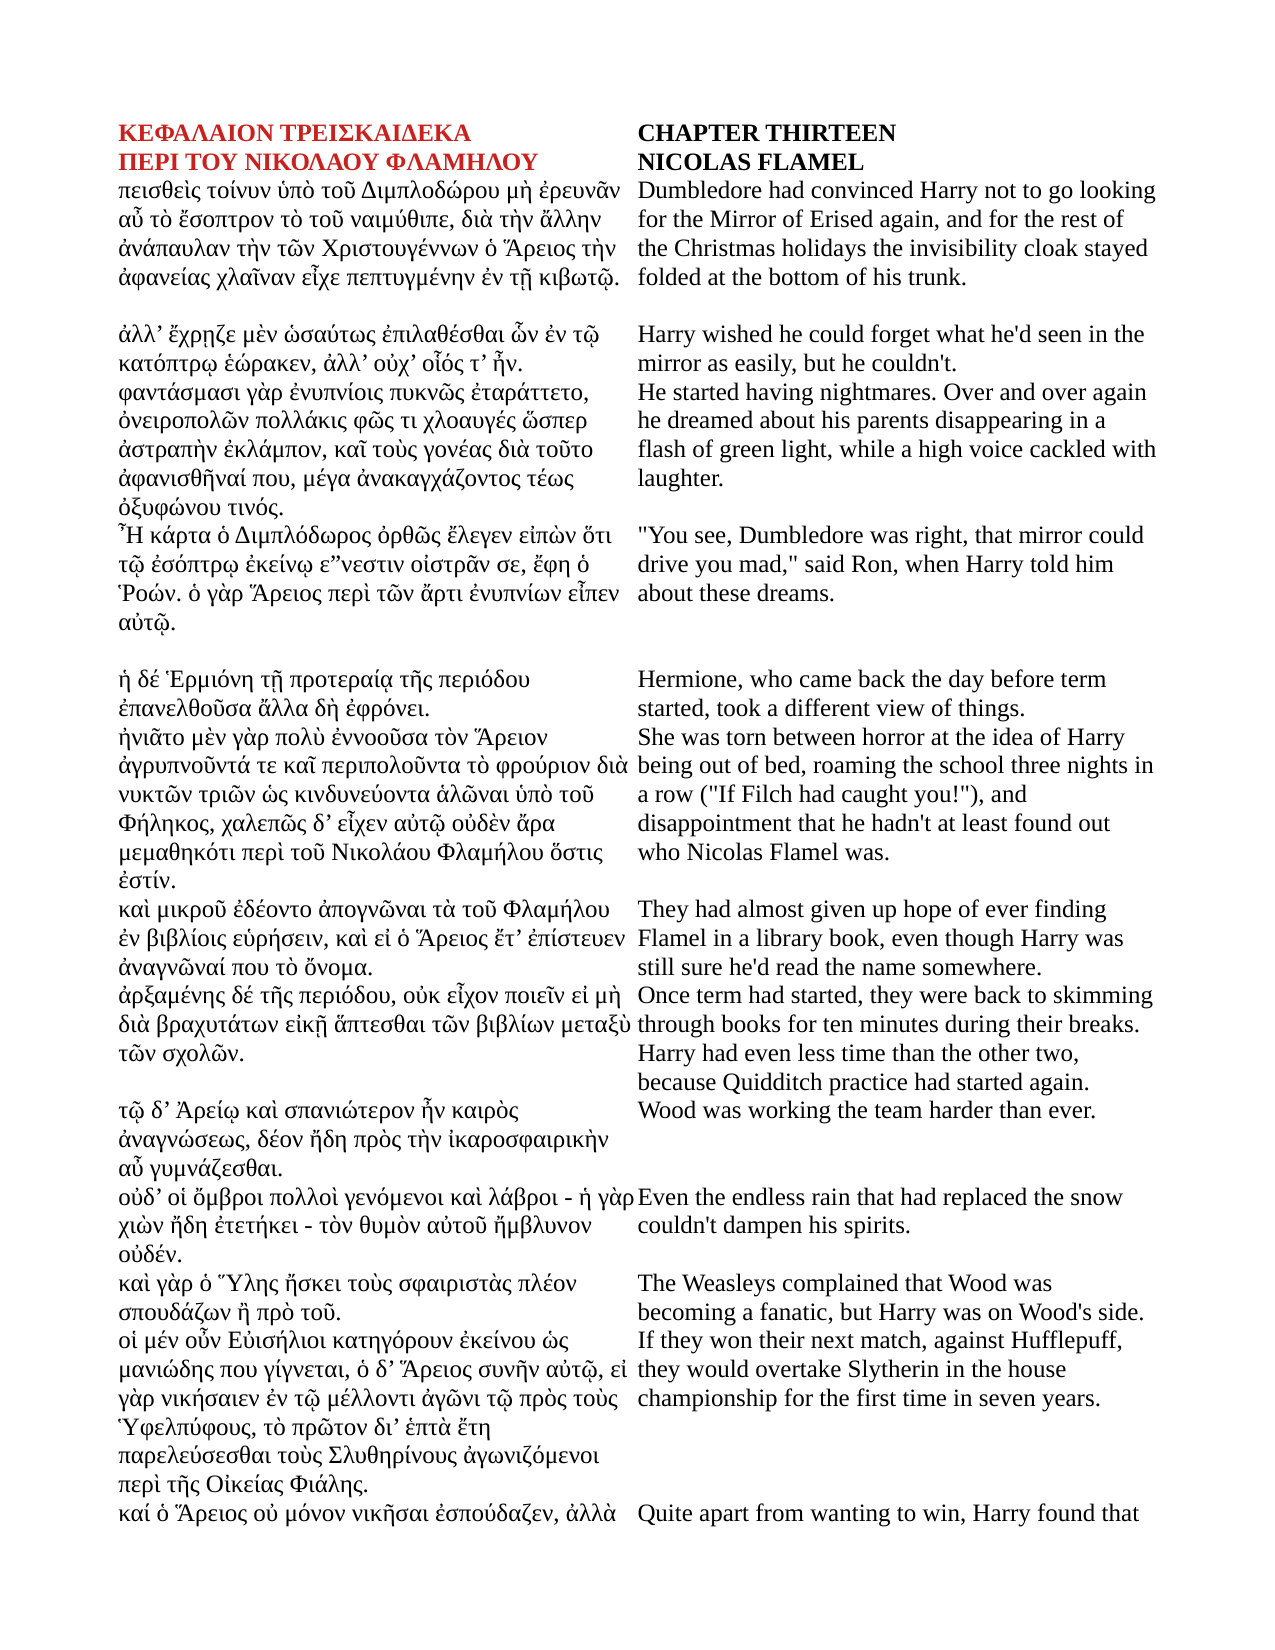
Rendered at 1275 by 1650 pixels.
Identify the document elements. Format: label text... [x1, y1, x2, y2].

table_cell τῷ δ’ Ἀρείῳ καὶ σπανιώτερον ἦν καιρὸς ἀναγνώσεως, δέον ἤδη πρὸς τὴν ἰκαροσφαιρικὴν αὖ γυμνάζεσθαι. [118, 1096, 637, 1182]
table_cell Wood was working the team harder than ever. [637, 1096, 1157, 1182]
table_cell οἱ μέν οὖν Εὐισήλιοι κατηγόρουν ἐκείνου ὡς μανιώδης που γίγνεται, ὁ δ’ Ἅρειος συνῆν αὐτῷ, εἰ γὰρ νικήσαιεν ἐν τῷ μέλλοντι ἀγῶνι τῷ πρὸς τοὺς Ὑφελπύφους, τὸ πρῶτον δι’ ἑπτὰ ἔτη παρελεύσεσθαι τοὺς Σλυθηρίνους ἀγωνιζόμενοι περὶ τῆς Οἰκείας Φιάλης. [118, 1326, 637, 1498]
table_cell ἀλλ’ ἔχρῃζε μὲν ὡσαύτως ἐπιλαθέσθαι ὧν ἐν τῷ κατόπτρῳ ἑώρακεν, ἀλλ’ οὐχ’ οἷός τ’ ἦν. [118, 319, 637, 377]
table_cell φαντάσμασι γὰρ ἐνυπνίοις πυκνῶς ἐταράττετο, ὀνειροπολῶν πολλάκις φῶς τι χλοαυγές ὥσπερ ἀστραπὴν ἐκλάμπον, καῖ τοὺς γονέας διὰ τοῦτο ἀφανισθῆναί που, μέγα ἀνακαγχάζοντος τέως ὀξυφώνου τινός. [118, 377, 637, 521]
table_header CHAPTER THIRTEEN NICOLAS FLAMEL [637, 118, 1157, 176]
table_cell ἀρξαμένης δέ τῆς περιόδου, οὐκ εἶχον ποιεῖν εἰ μὴ διὰ βραχυτάτων εἰκῇ ἅπτεσθαι τῶν βιβλίων μεταξὺ τῶν σχολῶν. [118, 981, 637, 1096]
table_cell καὶ μικροῦ ἐδέοντο ἀπογνῶναι τὰ τοῦ Φλαμήλου ἐν βιβλίοις εὑρήσειν, καὶ εἰ ὁ Ἅρειος ἔτ’ ἐπίστευεν ἀναγνῶναί που τὸ ὄνομα. [118, 894, 637, 981]
table_cell καί ὁ Ἅρειος οὐ μόνον νικῆσαι ἐσπούδαζεν, ἀλλὰ [118, 1498, 637, 1527]
table_cell Harry wished he could forget what he'd seen in the mirror as easily, but he couldn't. [637, 319, 1157, 377]
table_cell Dumbledore had convinced Harry not to go looking for the Mirror of Erised again, and for the rest of the Christmas holidays the invisibility cloak stayed folded at the bottom of his trunk. [637, 176, 1157, 319]
table_cell Quite apart from wanting to win, Harry found that [637, 1498, 1157, 1527]
table_cell ἡ δέ Ἑρμιόνη τῇ προτεραίᾳ τῆς περιόδου ἐπανελθοῦσα ἄλλα δὴ ἐφρόνει. [118, 664, 637, 722]
table_cell Even the endless rain that had replaced the snow couldn't dampen his spirits. [637, 1182, 1157, 1268]
table_cell She was torn between horror at the idea of Harry being out of bed, roaming the school three nights in a row ("If Filch had caught you!"), and disappointment that he hadn't at least found out who Nicolas Flamel was. [637, 722, 1157, 894]
table_cell Hermione, who came back the day before term started, took a different view of things. [637, 664, 1157, 722]
table_cell Once term had started, they were back to skimming through books for ten minutes during their breaks. Harry had even less time than the other two, because Quidditch practice had started again. [637, 981, 1157, 1096]
table_cell πεισθεὶς τοίνυν ὑπὸ τοῦ Διμπλοδώρου μὴ ἐρευνᾶν αὖ τὸ ἔσοπτρον τὸ τοῦ ναιμύθιπε, διὰ τὴν ἄλλην ἀνάπαυλαν τὴν τῶν Χριστουγέννων ὁ Ἅρειος τὴν ἀφανείας χλαῖναν εἶχε πεπτυγμένην ἐν τῇ κιβωτῷ. [118, 176, 637, 319]
table_cell He started having nightmares. Over and over again he dreamed about his parents disappearing in a flash of green light, while a high voice cackled with laughter. [637, 377, 1157, 521]
table_cell καὶ γὰρ ὁ Ὕλης ἤσκει τοὺς σφαιριστὰς πλέον σπουδάζων ἢ πρὸ τοῦ. [118, 1268, 637, 1326]
table_cell The Weasleys complained that Wood was becoming a fanatic, but Harry was on Wood's side. [637, 1268, 1157, 1326]
table_cell They had almost given up hope of ever finding Flamel in a library book, even though Harry was still sure he'd read the name somewhere. [637, 894, 1157, 981]
table_cell Ἦ κάρτα ὁ Διμπλόδωρος ὀρθῶς ἔλεγεν εἰπὼν ὅτι τῷ ἐσόπτρῳ ἐκείνῳ ε”νεστιν οἰστρᾶν σε, ἔφη ὁ Ῥοών. ὁ γὰρ Ἅρειος περὶ τῶν ἄρτι ἐνυπνίων εἶπεν αὐτῷ. [118, 521, 637, 664]
table_header ΚΕΦΑΛΑΙΟΝ ΤΡΕΙΣΚΑΙΔΕΚΑ ΠΕΡΙ ΤΟΥ ΝΙΚΟΛΑΟΥ ΦΛΑΜΗΛΟΥ [118, 118, 637, 176]
table_cell "You see, Dumbledore was right, that mirror could drive you mad," said Ron, when Harry told him about these dreams. [637, 521, 1157, 664]
table_cell οὐδ’ οἱ ὄμβροι πολλοὶ γενόμενοι καὶ λάβροι - ἡ γὰρ χιὼν ἤδη ἐτετήκει - τὸν θυμὸν αὐτοῦ ἤμβλυνον οὐδέν. [118, 1182, 637, 1268]
table_cell If they won their next match, against Hufflepuff, they would overtake Slytherin in the house championship for the first time in seven years. [637, 1326, 1157, 1498]
table_cell ἠνιᾶτο μὲν γὰρ πολὺ ἐννοοῦσα τὸν Ἅρειον ἀγρυπνοῦντά τε καῖ περιπολοῦντα τὸ φρούριον διὰ νυκτῶν τριῶν ὡς κινδυνεύοντα ἁλῶναι ὑπὸ τοῦ Φήληκος, χαλεπῶς δ’ εἶχεν αὐτῷ οὐδὲν ἄρα μεμαθηκότι περὶ τοῦ Νικολάου Φλαμήλου ὅστις ἐστίν. [118, 722, 637, 894]
